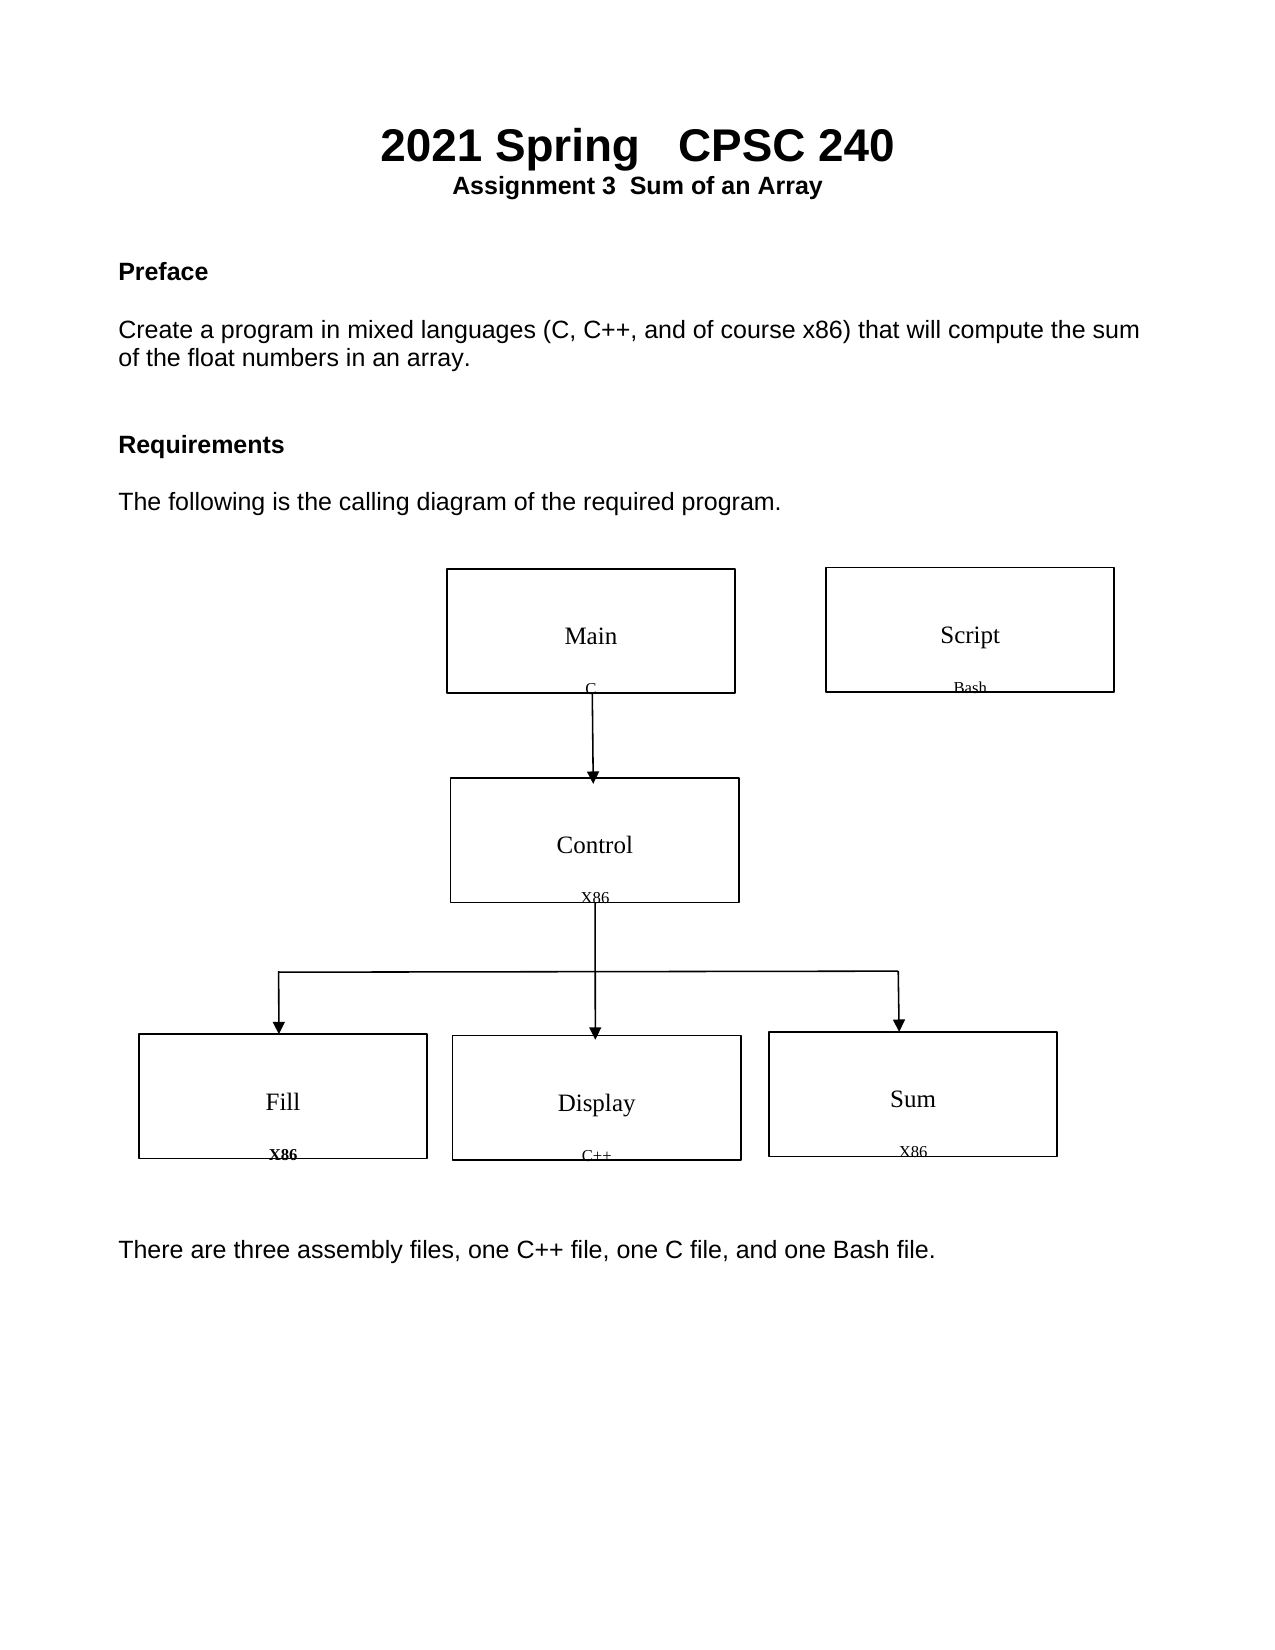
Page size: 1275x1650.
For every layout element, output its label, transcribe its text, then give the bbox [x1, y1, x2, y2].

text Preface [118, 257, 1157, 286]
text Requirements [118, 429, 1157, 458]
text Create a program in mixed languages (C, C++, and of course x86) that will compute the sum of the float numbers in an array. [118, 314, 1157, 372]
text 2021 Spring CPSC 240 [118, 118, 1157, 171]
text The following is the calling diagram of the required program. [118, 487, 1157, 516]
text There are three assembly files, one C++ file, one C file, and one Bash file. [118, 1234, 1157, 1263]
text Assignment 3 Sum of an Array [118, 171, 1157, 199]
